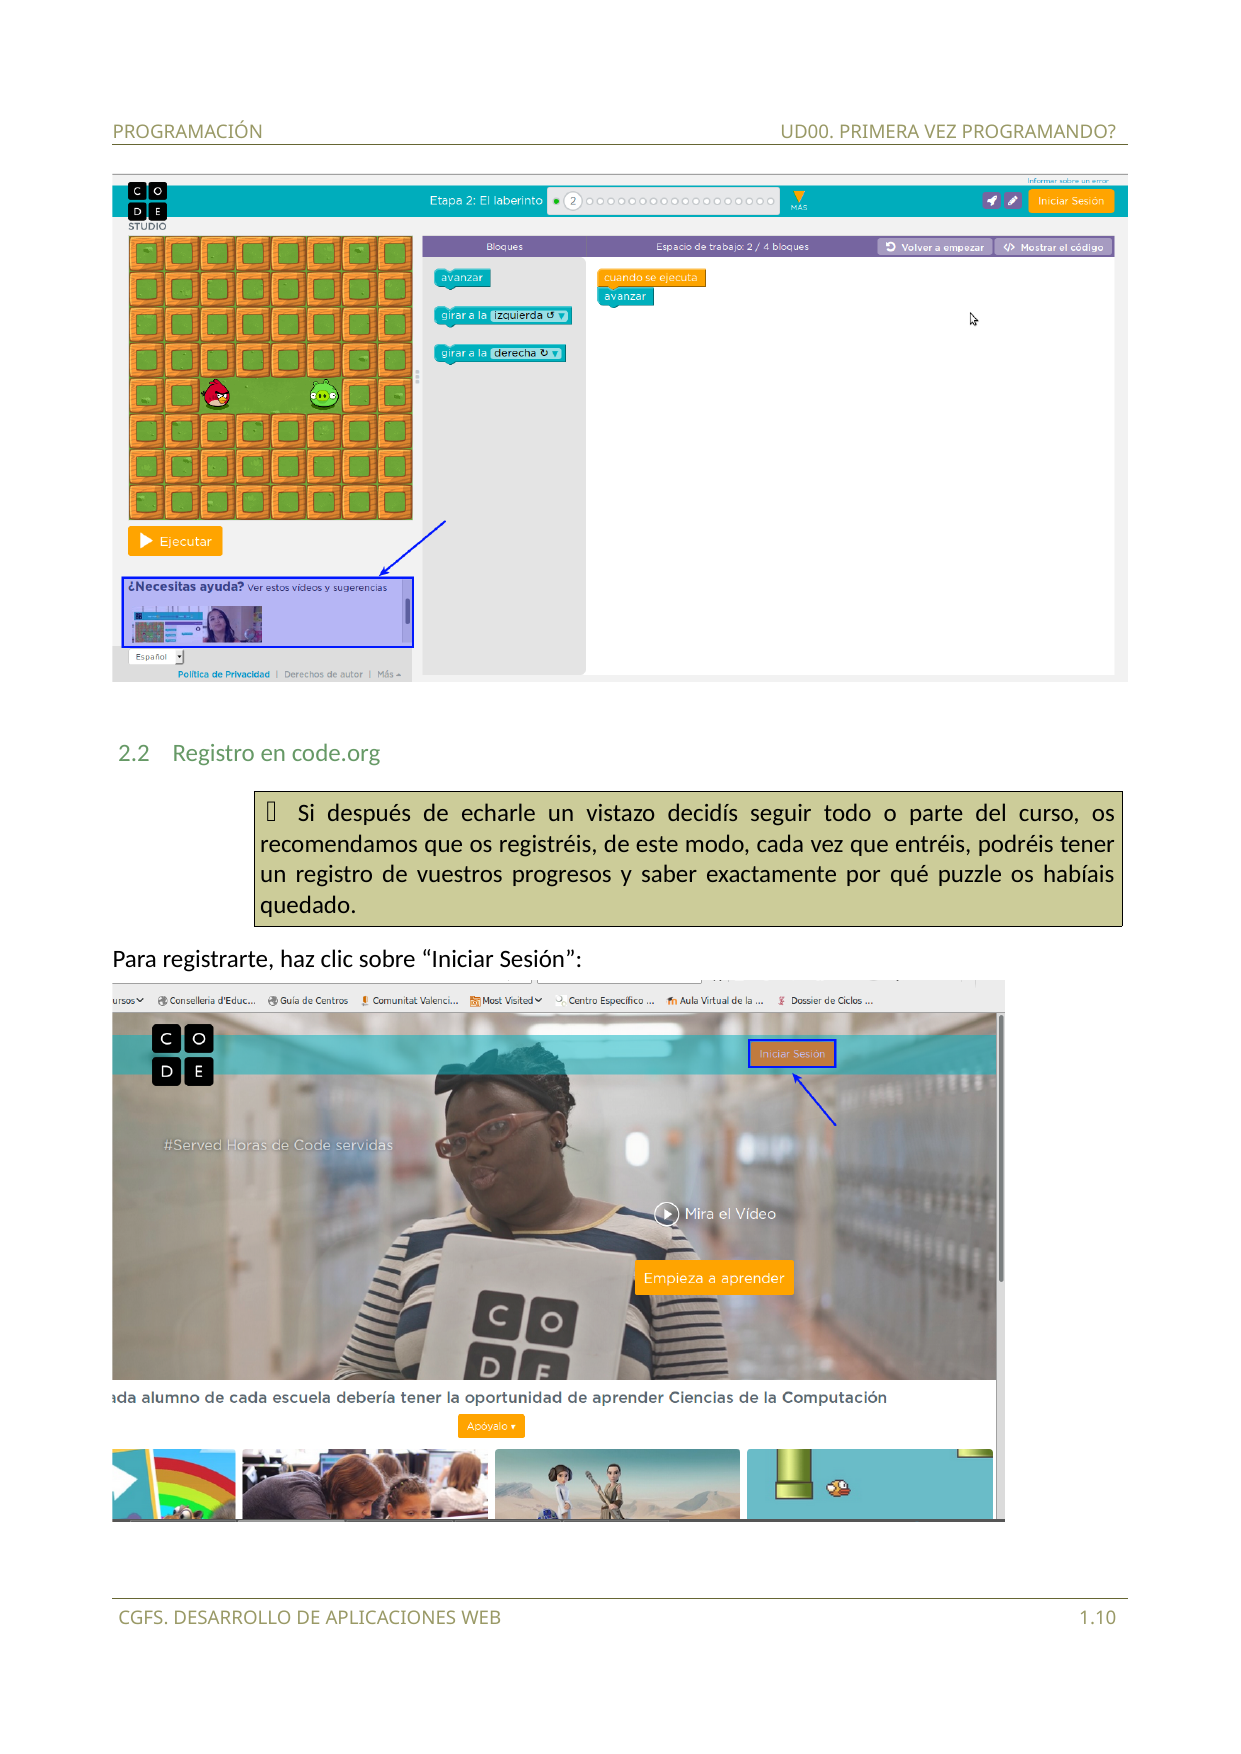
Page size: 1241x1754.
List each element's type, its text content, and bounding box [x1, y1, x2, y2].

picture [112, 173, 1128, 682]
subtitle Registro en code.org [112, 737, 1128, 768]
picture [112, 980, 1128, 1542]
text Para registrarte, haz clic sobre “Iniciar Sesión”: [112, 943, 1128, 974]
text  Si después de echarle un vistazo decidís seguir todo o parte del curso, os recomendamos que os registréis, de este modo, cada vez que entréis, podréis tener un registro de vuestros progresos y saber exactamente por qué puzzle os habíais quedado. [255, 792, 1122, 926]
